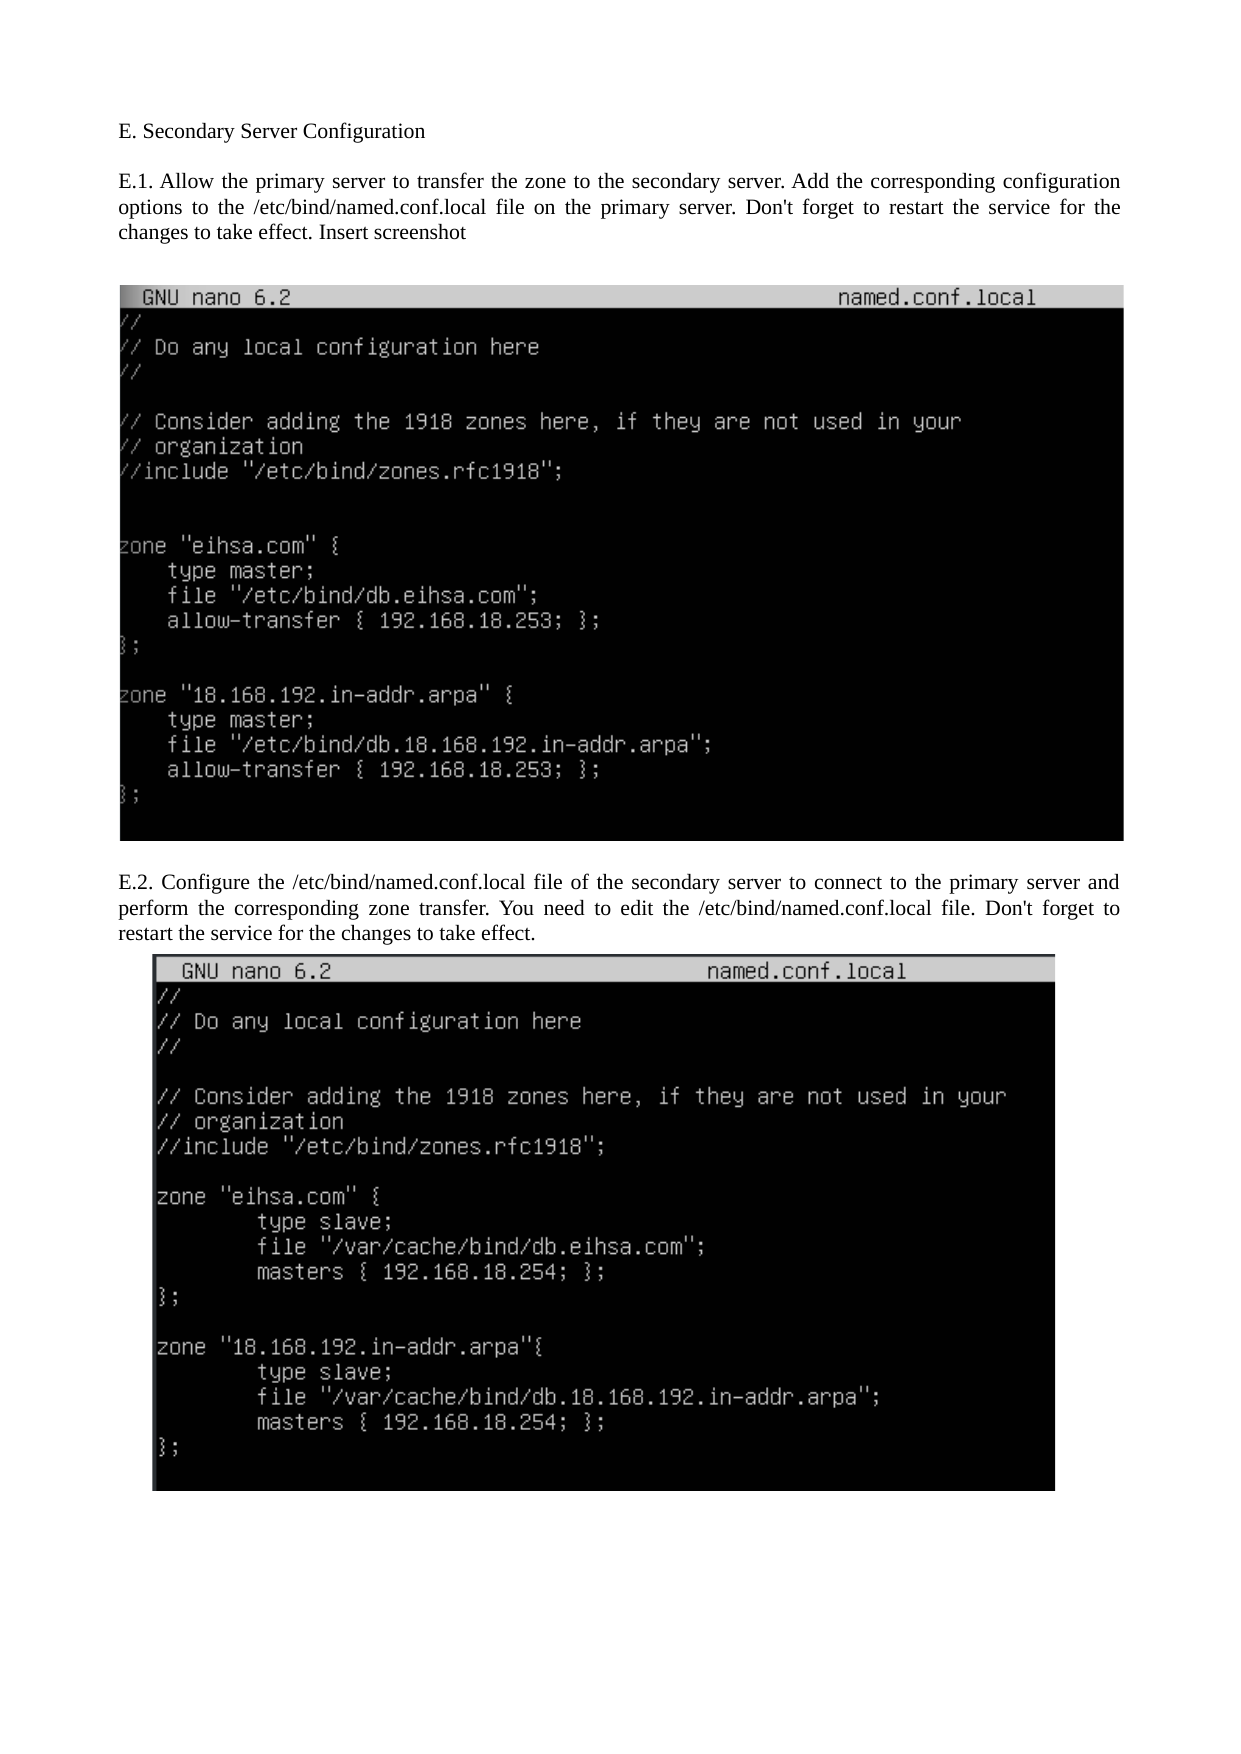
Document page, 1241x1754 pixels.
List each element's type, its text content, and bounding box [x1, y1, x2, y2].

picture [152, 954, 1056, 1491]
picture [119, 285, 1124, 841]
text E.2. Configure the /etc/bind/named.conf.local file of the secondary server to connect to the primary server and perform the corresponding zone transfer. You need to edit the /etc/bind/named.conf.local file. Don't forget to restart the service for the changes to take effect. [118, 869, 1122, 945]
text E. Secondary Server Configuration [118, 118, 1122, 143]
text E.1. Allow the primary server to transfer the zone to the secondary server. Add the corresponding configuration options to the /etc/bind/named.conf.local file on the primary server. Don't forget to restart the service for the changes to take effect. Insert screenshot [118, 168, 1122, 244]
